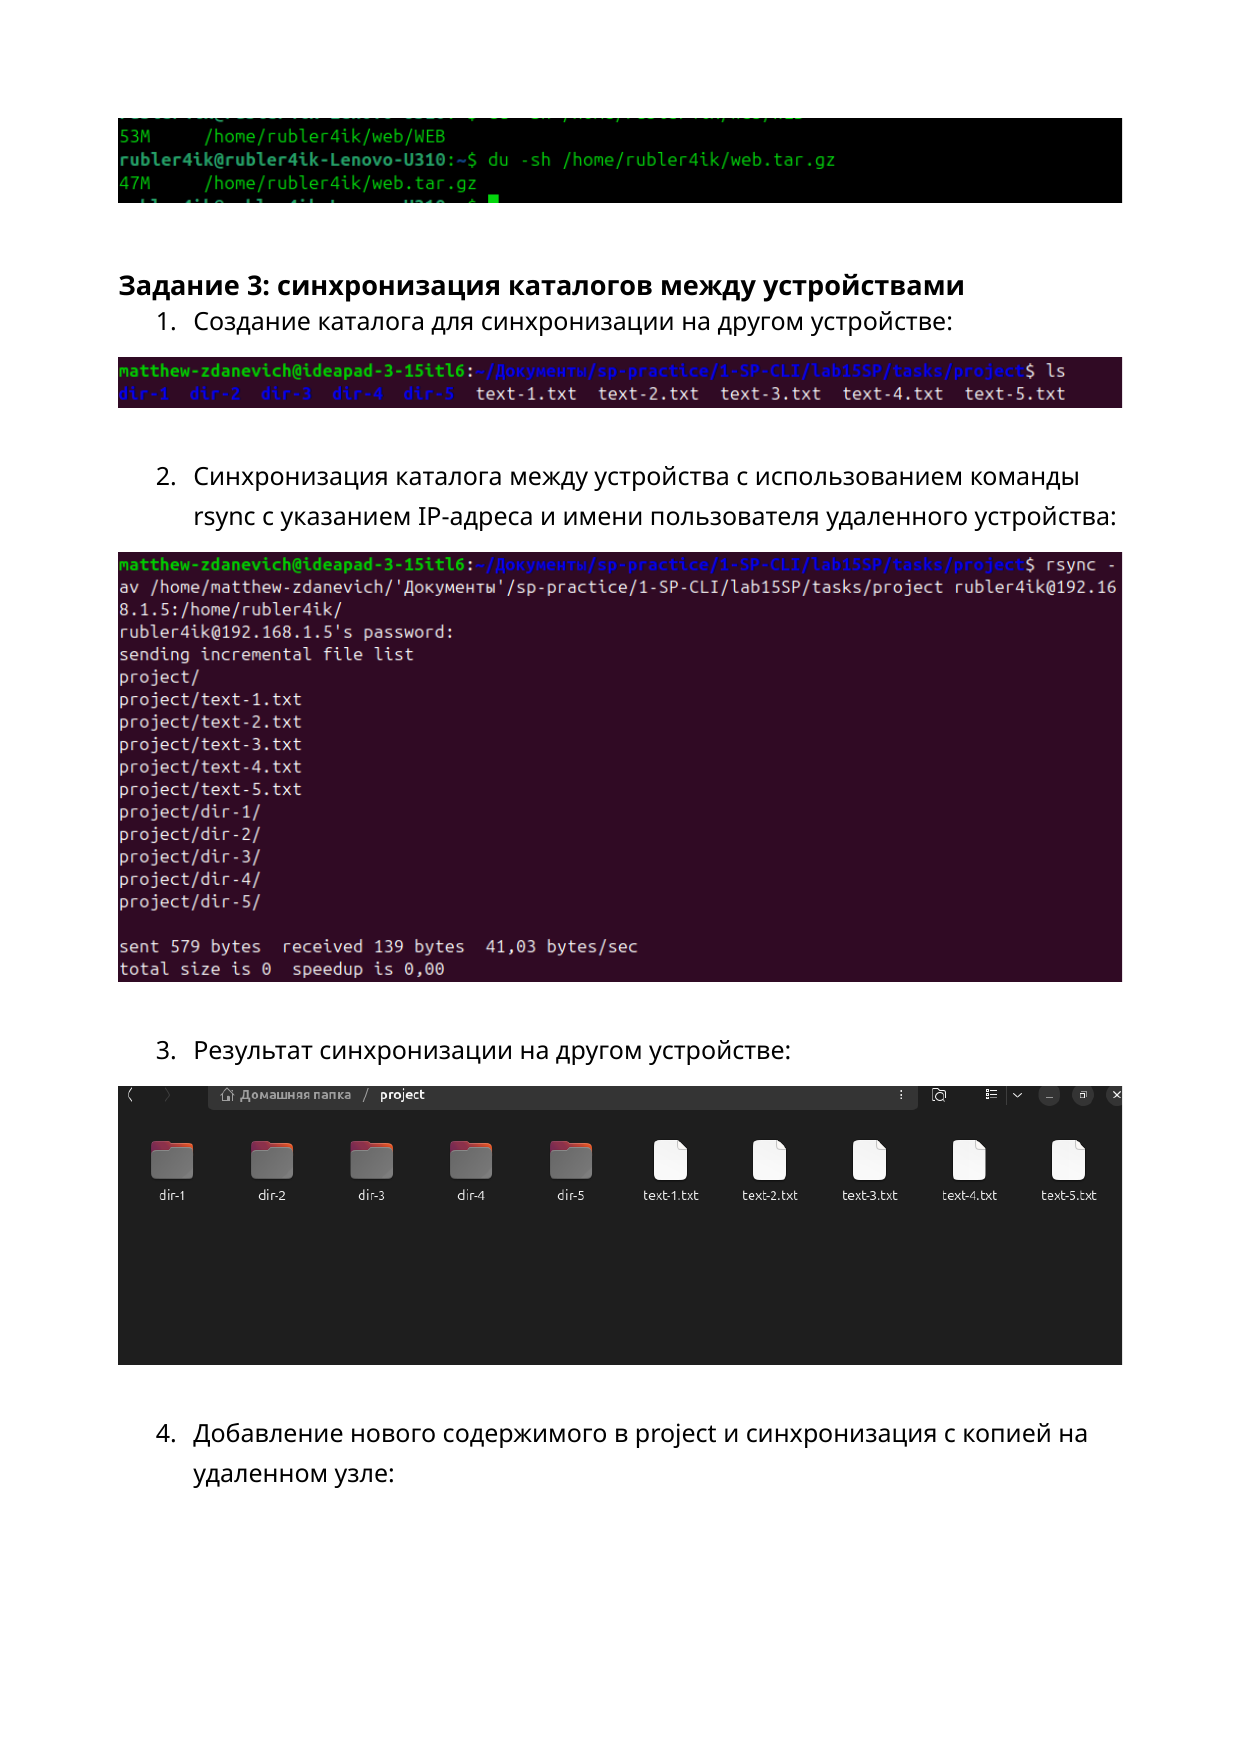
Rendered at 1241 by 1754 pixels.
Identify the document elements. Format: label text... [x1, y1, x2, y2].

list Результат синхронизации на другом устройстве: [156, 1033, 1122, 1067]
subtitle Задание 3: синхронизация каталогов между устройствами [118, 267, 1122, 304]
list Синхронизация каталога между устройства с использованием команды rsync с указанием IP-адреса и имени пользователя удаленного устройства: [156, 459, 1122, 532]
list Добавление нового содержимого в project и синхронизация с копией на удаленном узле: [156, 1416, 1122, 1489]
list Создание каталога для синхронизации на другом устройстве: [156, 304, 1122, 338]
